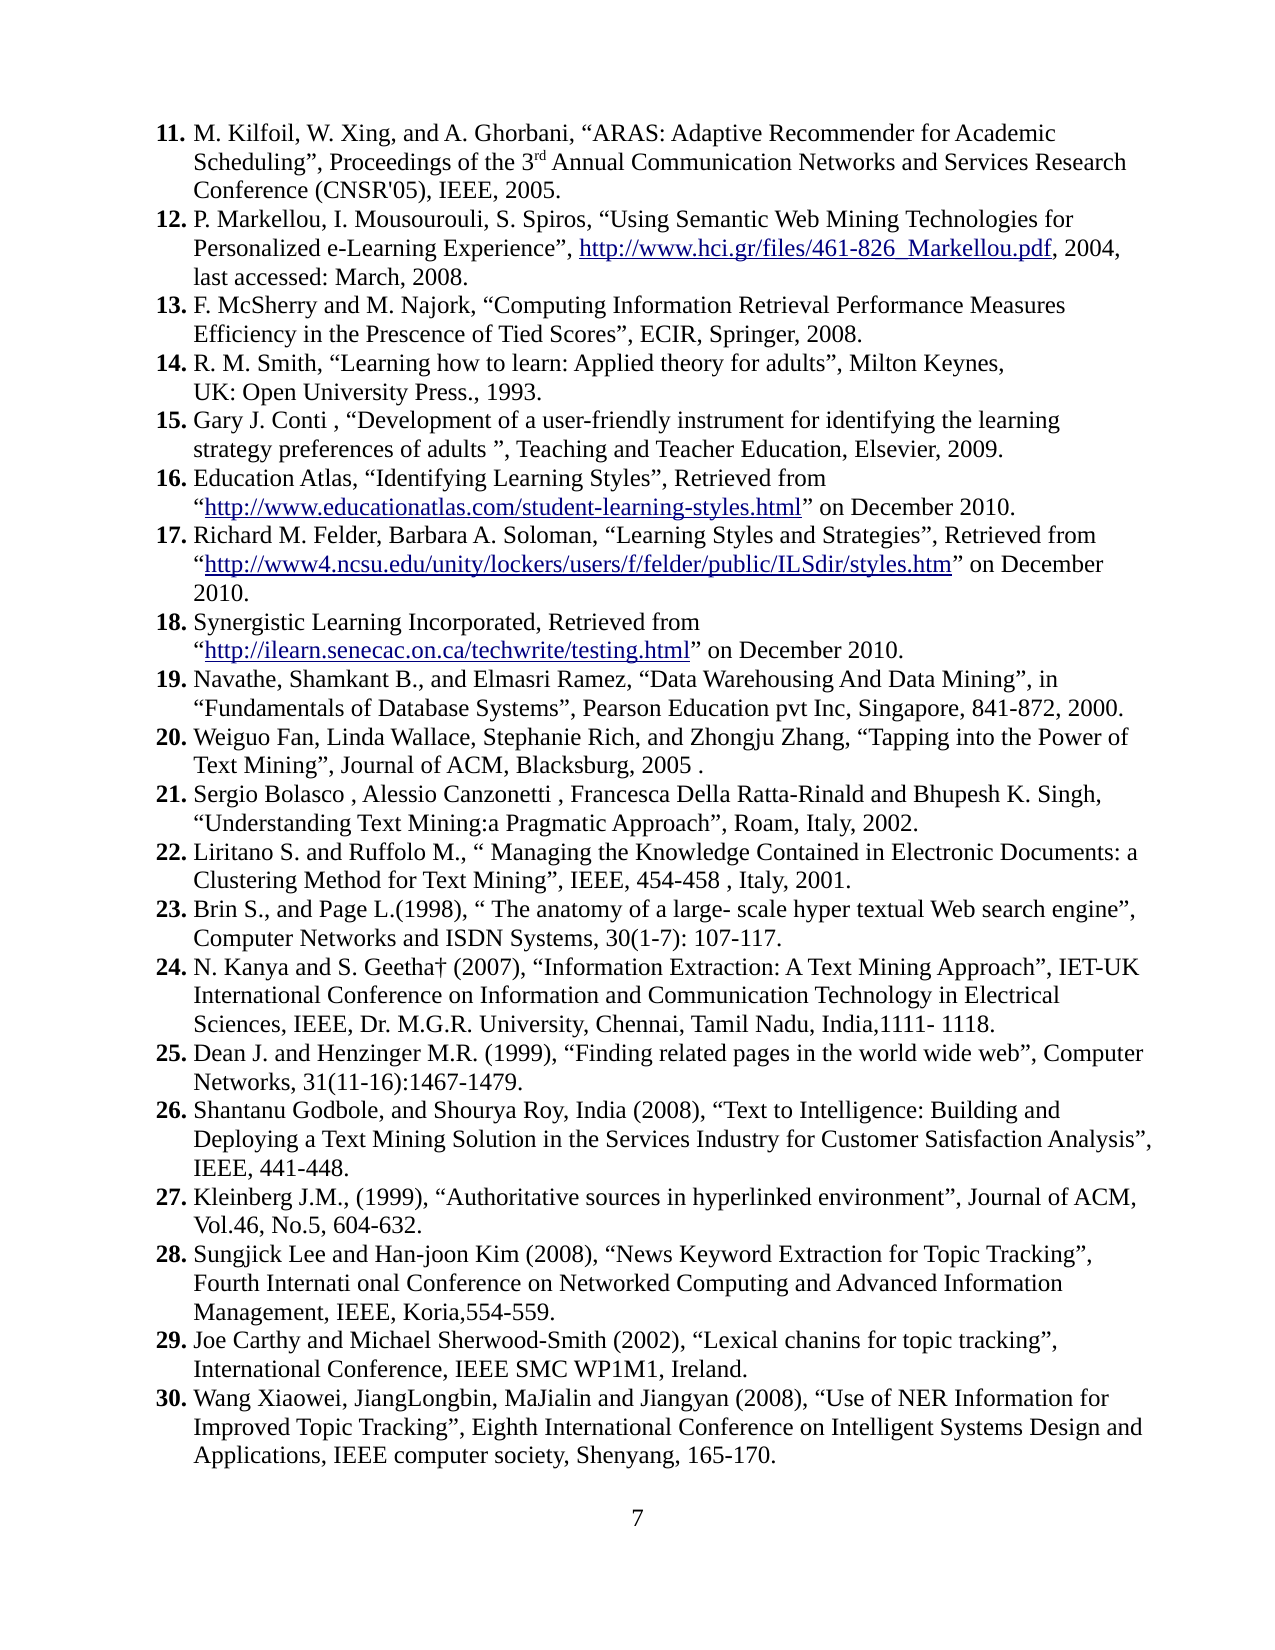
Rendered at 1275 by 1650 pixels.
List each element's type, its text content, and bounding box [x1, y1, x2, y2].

list M. Kilfoil, W. Xing, and A. Ghorbani, “ARAS: Adaptive Recommender for Academic Scheduling”, Proceedings of the 3rd Annual Communication Networks and Services Research Conference (CNSR'05), IEEE, 2005. [156, 118, 1157, 204]
list Joe Carthy and Michael Sherwood-Smith (2002), “Lexical chanins for topic tracking”, International Conference, IEEE SMC WP1M1, Ireland. [156, 1326, 1157, 1383]
list Sungjick Lee and Han-joon Kim (2008), “News Keyword Extraction for Topic Tracking”, Fourth Internati onal Conference on Networked Computing and Advanced Information Management, IEEE, Koria,554-559. [156, 1239, 1157, 1326]
list Liritano S. and Ruffolo M., “ Managing the Knowledge Contained in Electronic Documents: a Clustering Method for Text Mining”, IEEE, 454-458 , Italy, 2001. [156, 837, 1157, 894]
list Synergistic Learning Incorporated, Retrieved from “http://ilearn.senecac.on.ca/techwrite/testing.html” on December 2010. [156, 607, 1157, 664]
list Sergio Bolasco , Alessio Canzonetti , Francesca Della Ratta-Rinald and Bhupesh K. Singh, “Understanding Text Mining:a Pragmatic Approach”, Roam, Italy, 2002. [156, 779, 1157, 837]
list Richard M. Felder, Barbara A. Soloman, “Learning Styles and Strategies”, Retrieved from “http://www4.ncsu.edu/unity/lockers/users/f/felder/public/ILSdir/styles.htm” on December 2010. [156, 521, 1157, 607]
list Brin S., and Page L.(1998), “ The anatomy of a large- scale hyper textual Web search engine”, Computer Networks and ISDN Systems, 30(1-7): 107-117. [156, 894, 1157, 952]
list UK: Open University Press., 1993. [156, 377, 1157, 406]
list P. Markellou, I. Mousourouli, S. Spiros, “Using Semantic Web Mining Technologies for Personalized e-Learning Experience”, http://www.hci.gr/files/461-826_Markellou.pdf, 2004, last accessed: March, 2008. [156, 204, 1157, 291]
list Kleinberg J.M., (1999), “Authoritative sources in hyperlinked environment”, Journal of ACM, Vol.46, No.5, 604-632. [156, 1182, 1157, 1239]
list Dean J. and Henzinger M.R. (1999), “Finding related pages in the world wide web”, Computer Networks, 31(11-16):1467-1479. [156, 1038, 1157, 1096]
list Shantanu Godbole, and Shourya Roy, India (2008), “Text to Intelligence: Building and Deploying a Text Mining Solution in the Services Industry for Customer Satisfaction Analysis”, IEEE, 441-448. [156, 1096, 1157, 1182]
list Education Atlas, “Identifying Learning Styles”, Retrieved from “http://www.educationatlas.com/student-learning-styles.html” on December 2010. [156, 463, 1157, 521]
list Weiguo Fan, Linda Wallace, Stephanie Rich, and Zhongju Zhang, “Tapping into the Power of Text Mining”, Journal of ACM, Blacksburg, 2005 . [156, 722, 1157, 779]
list R. M. Smith, “Learning how to learn: Applied theory for adults”, Milton Keynes, [156, 348, 1157, 377]
list Wang Xiaowei, JiangLongbin, MaJialin and Jiangyan (2008), “Use of NER Information for Improved Topic Tracking”, Eighth International Conference on Intelligent Systems Design and Applications, IEEE computer society, Shenyang, 165-170. [156, 1383, 1157, 1469]
list F. McSherry and M. Najork, “Computing Information Retrieval Performance Measures Efficiency in the Prescence of Tied Scores”, ECIR, Springer, 2008. [156, 291, 1157, 348]
list Gary J. Conti , “Development of a user-friendly instrument for identifying the learning [156, 406, 1157, 434]
list strategy preferences of adults ”, Teaching and Teacher Education, Elsevier, 2009. [156, 434, 1157, 463]
list N. Kanya and S. Geetha† (2007), “Information Extraction: A Text Mining Approach”, IET-UK International Conference on Information and Communication Technology in Electrical Sciences, IEEE, Dr. M.G.R. University, Chennai, Tamil Nadu, India,1111- 1118. [156, 952, 1157, 1038]
list Navathe, Shamkant B., and Elmasri Ramez, “Data Warehousing And Data Mining”, in “Fundamentals of Database Systems”, Pearson Education pvt Inc, Singapore, 841-872, 2000. [156, 664, 1157, 722]
